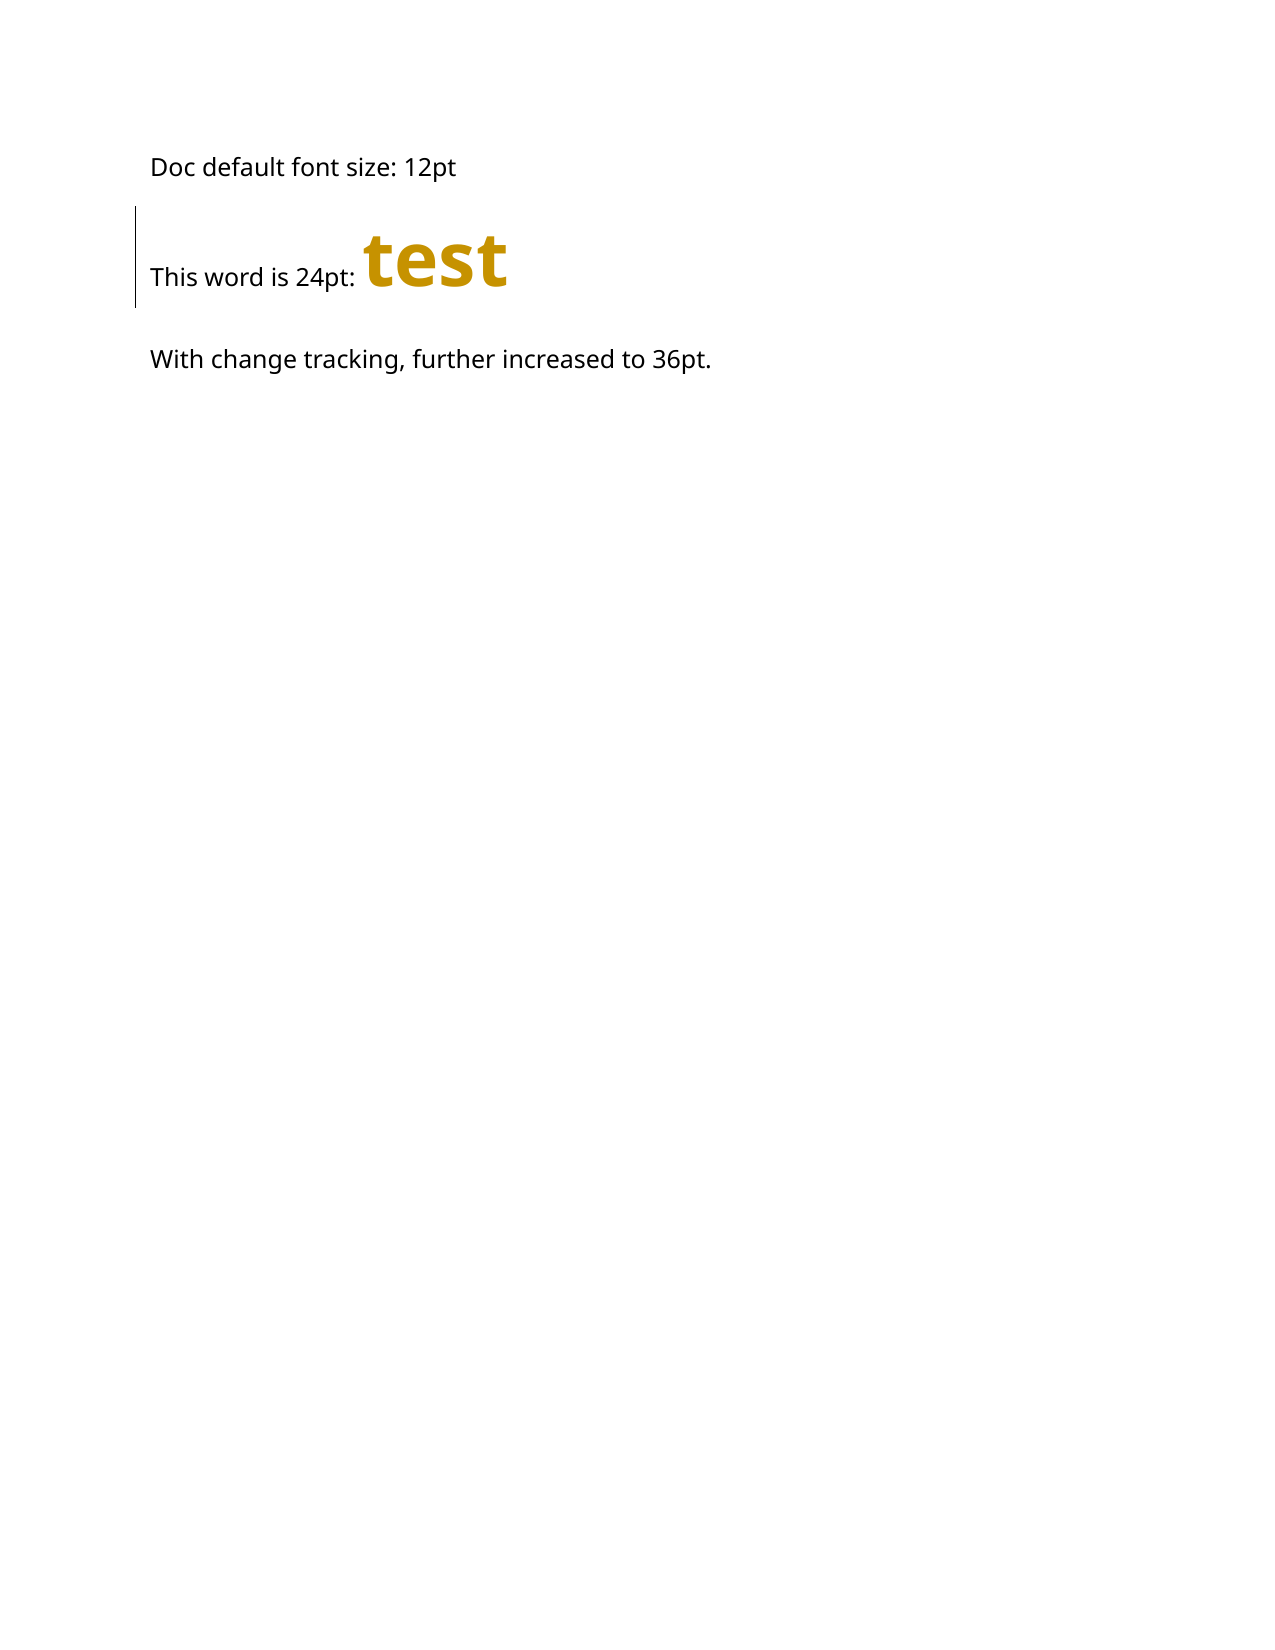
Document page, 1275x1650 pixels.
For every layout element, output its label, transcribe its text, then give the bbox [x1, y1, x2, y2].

text This word is 24pt: test [150, 206, 1125, 308]
text With change tracking, further increased to 36pt. [150, 341, 1125, 375]
text Doc default font size: 12pt [150, 150, 1125, 184]
